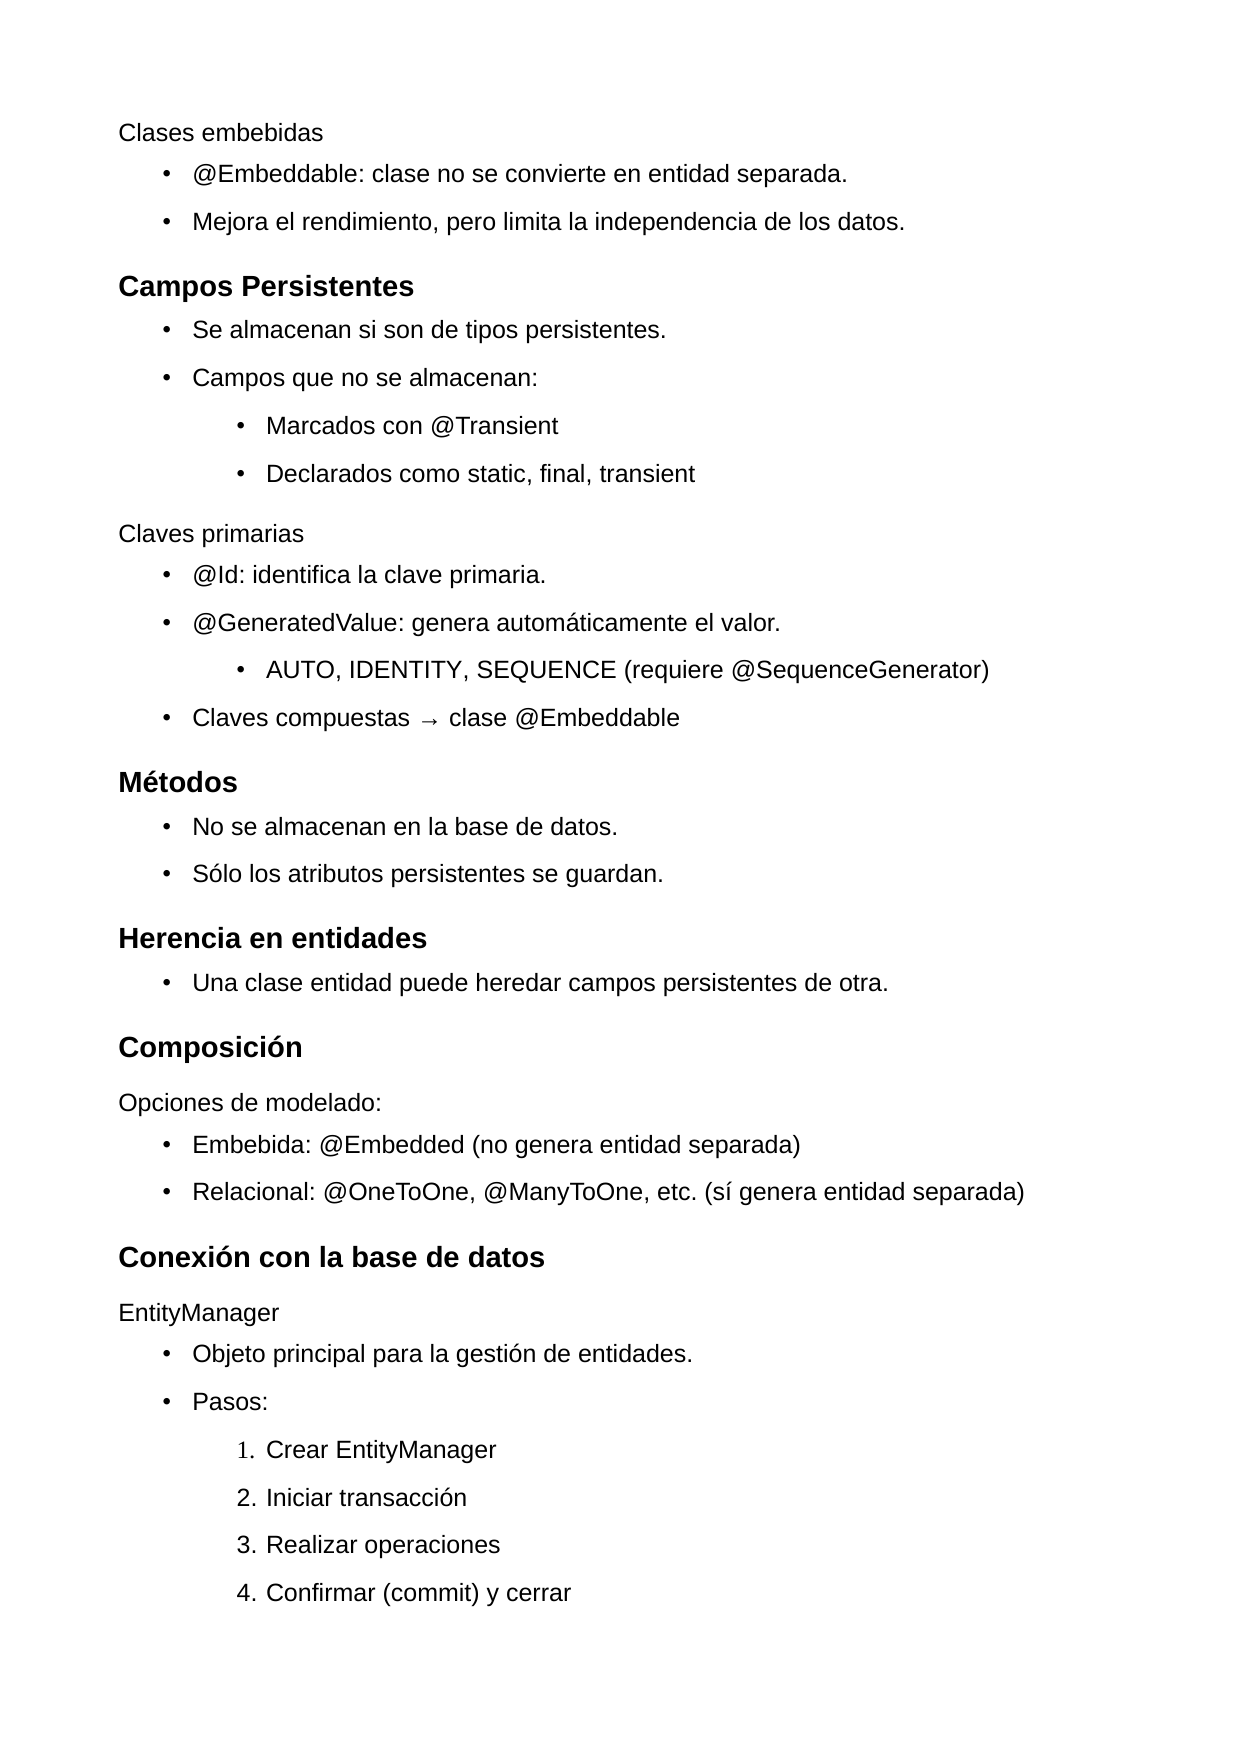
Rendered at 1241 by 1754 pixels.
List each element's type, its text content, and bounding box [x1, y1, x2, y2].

subtitle Herencia en entidades [118, 921, 1122, 955]
list Crear EntityManager [236, 1435, 1122, 1464]
list Embebida: @Embedded (no genera entidad separada) [162, 1129, 1122, 1158]
list Marcados con @Transient [236, 411, 1122, 440]
list Realizar operaciones [236, 1530, 1122, 1559]
subtitle Composición [118, 1030, 1122, 1063]
list Relacional: @OneToOne, @ManyToOne, etc. (sí genera entidad separada) [162, 1177, 1122, 1206]
list Confirmar (commit) y cerrar [236, 1578, 1122, 1606]
list Sólo los atributos persistentes se guardan. [162, 859, 1122, 888]
list Campos que no se almacenan: [162, 363, 1122, 392]
list Claves compuestas → clase @Embeddable [162, 703, 1122, 732]
subtitle Métodos [118, 765, 1122, 799]
subtitle Clases embebidas [118, 118, 1122, 147]
subtitle Conexión con la base de datos [118, 1239, 1122, 1273]
list @Embeddable: clase no se convierte en entidad separada. [162, 159, 1122, 188]
list Pasos: [162, 1387, 1122, 1416]
subtitle EntityManager [118, 1298, 1122, 1327]
list No se almacenan en la base de datos. [162, 811, 1122, 840]
subtitle Campos Persistentes [118, 269, 1122, 303]
list Mejora el rendimiento, pero limita la independencia de los datos. [162, 207, 1122, 236]
subtitle Claves primarias [118, 519, 1122, 547]
list Declarados como static, final, transient [236, 458, 1122, 487]
list Objeto principal para la gestión de entidades. [162, 1339, 1122, 1368]
subtitle Opciones de modelado: [118, 1088, 1122, 1117]
list Una clase entidad puede heredar campos persistentes de otra. [162, 967, 1122, 996]
list Iniciar transacción [236, 1482, 1122, 1511]
list Se almacenan si son de tipos persistentes. [162, 315, 1122, 344]
list @GeneratedValue: genera automáticamente el valor. [162, 608, 1122, 637]
list @Id: identifica la clave primaria. [162, 560, 1122, 589]
list AUTO, IDENTITY, SEQUENCE (requiere @SequenceGenerator) [236, 655, 1122, 684]
